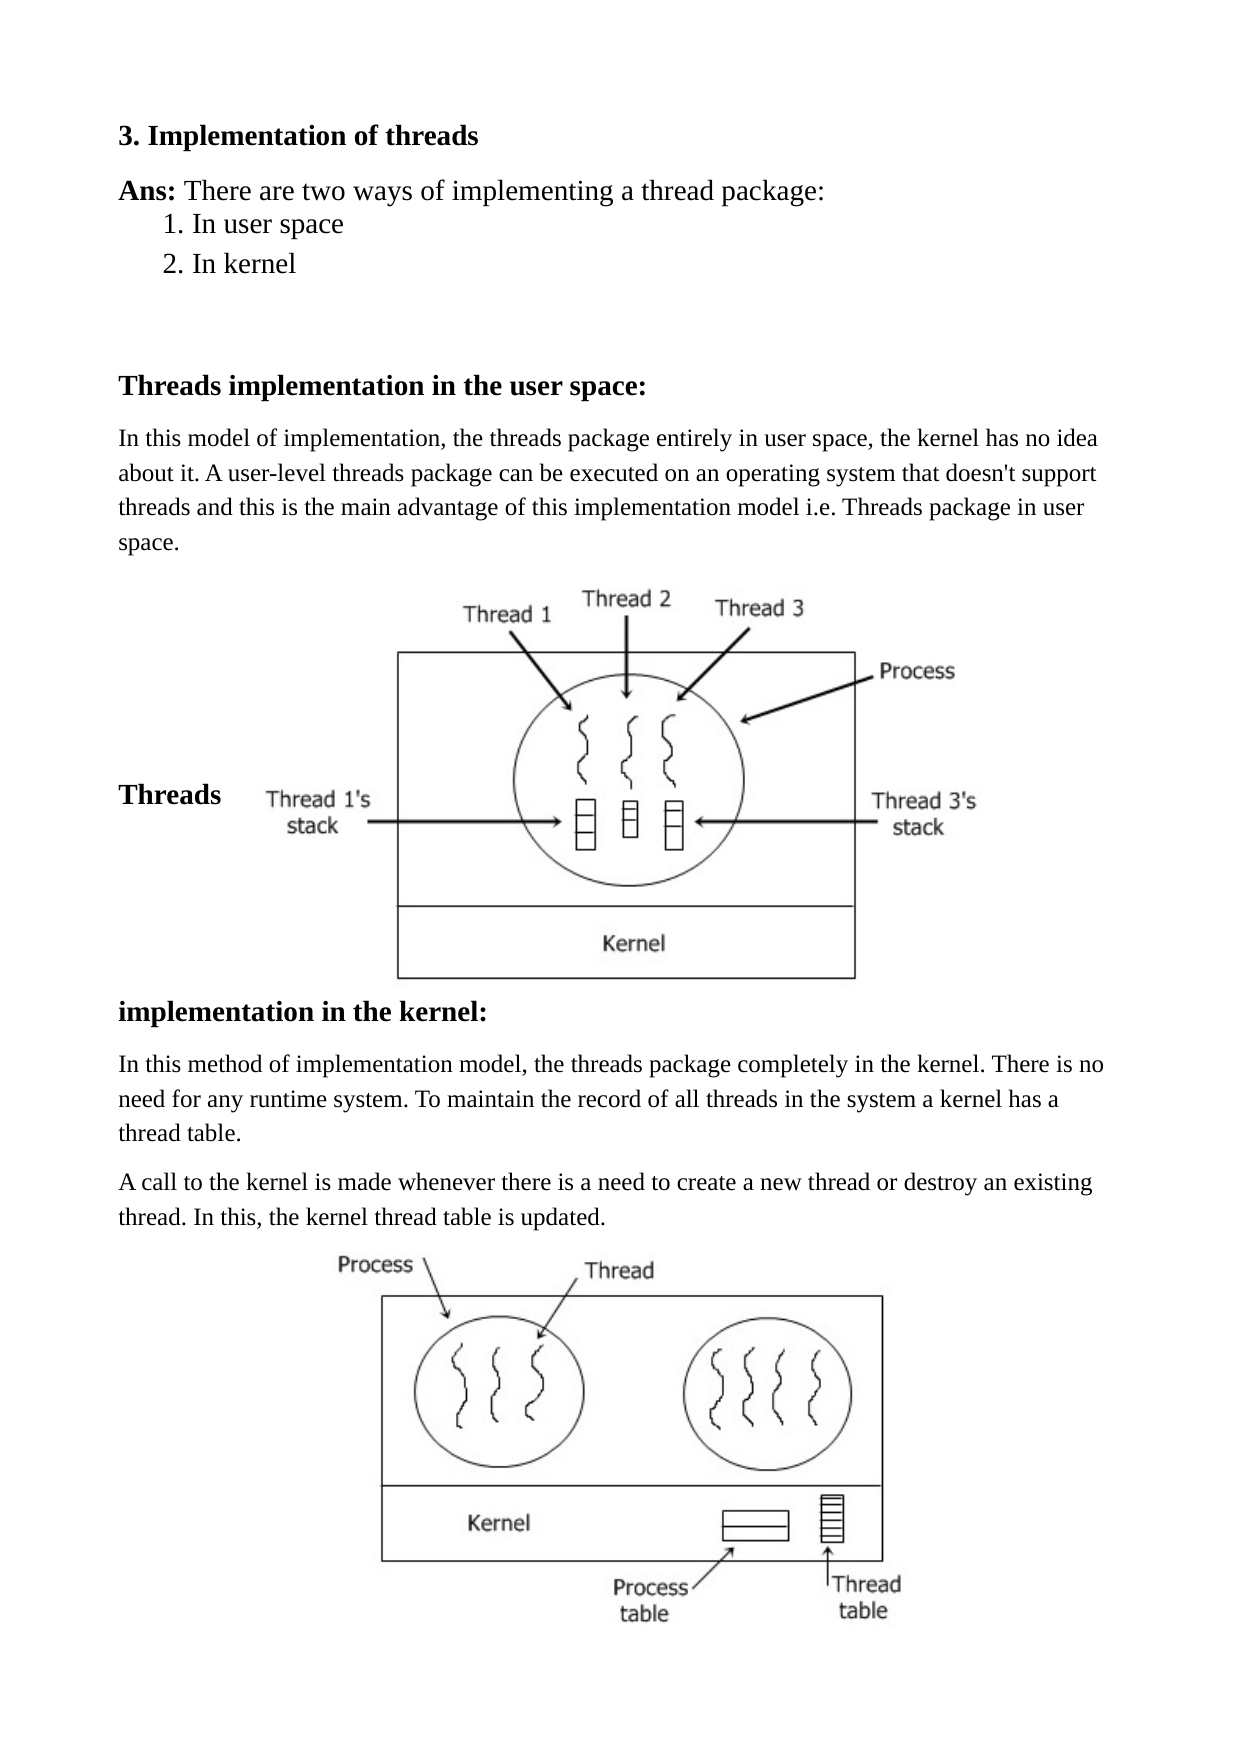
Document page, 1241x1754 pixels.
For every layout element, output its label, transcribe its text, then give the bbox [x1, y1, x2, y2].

text A call to the kernel is made whenever there is a need to create a new thread or destroy an existing thread. In this, the kernel thread table is updated. [118, 1167, 1122, 1231]
list In kernel [162, 247, 1122, 280]
text Threads implementation in the user space: [118, 368, 1122, 402]
text In this method of implementation model, the threads package completely in the kernel. There is no need for any runtime system. To maintain the record of all threads in the system a kernel has a thread table. [118, 1049, 1122, 1147]
text In this model of implementation, the threads package entirely in user space, the kernel has no idea about it. A user-level threads package can be executed on an operating system that doesn't support threads and this is the main advantage of this implementation model i.e. Threads package in user space. [118, 423, 1122, 556]
text Ans: There are two ways of implementing a thread package: [118, 173, 1122, 206]
text Threads implementation in the kernel: [118, 777, 1122, 1028]
text 3. Implementation of threads [118, 118, 1122, 152]
picture [255, 575, 985, 995]
picture [333, 1251, 907, 1628]
list In user space [162, 206, 1122, 240]
